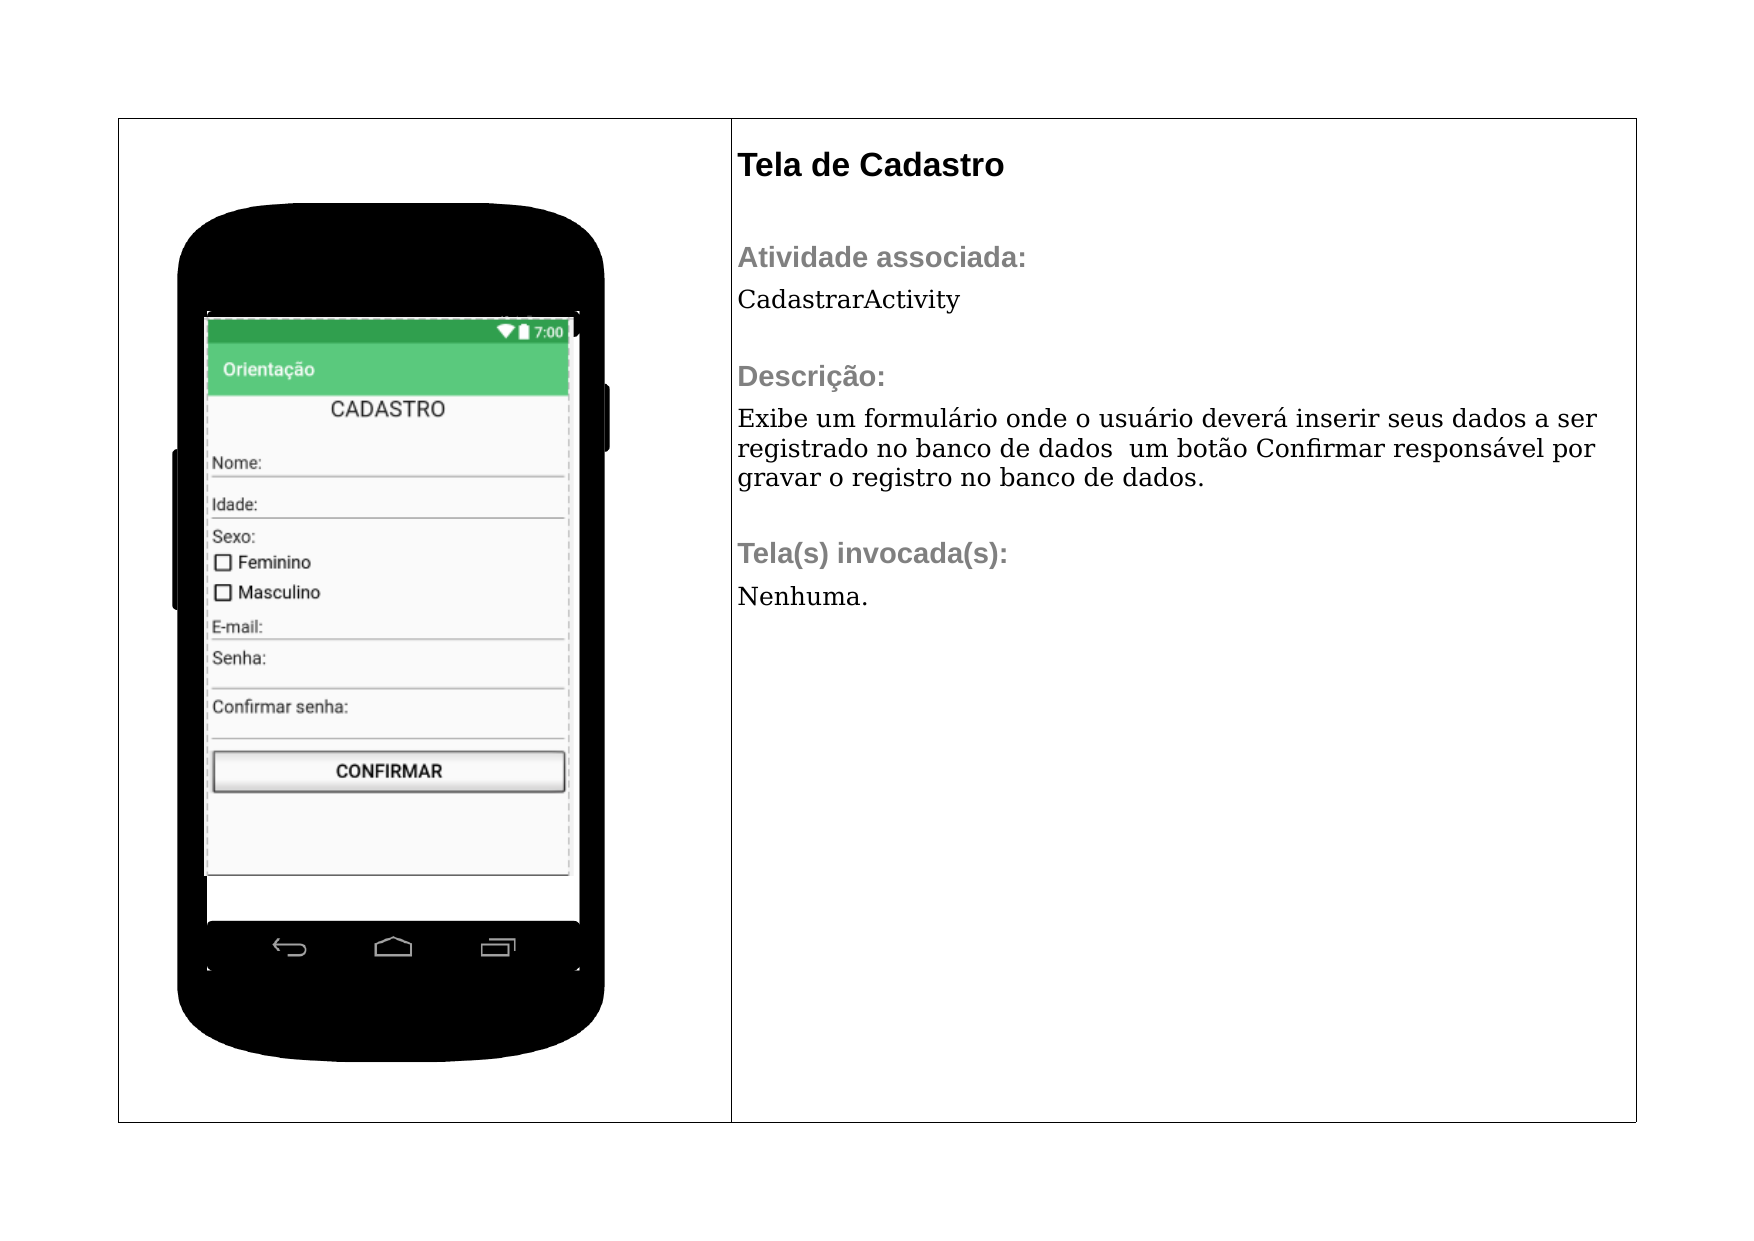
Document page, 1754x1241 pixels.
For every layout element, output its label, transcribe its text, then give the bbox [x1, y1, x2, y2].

table_header Tela de Cadastro Atividade associada: CadastrarActivity Descrição: Exibe um formulário onde o usuário deverá inserir seus dados a ser registrado no banco de dados um botão Confirmar responsável por gravar o registro no banco de dados. Tela(s) invocada(s): Nenhuma. [732, 119, 1636, 1122]
picture [128, 158, 654, 1107]
table_header [119, 119, 731, 1122]
